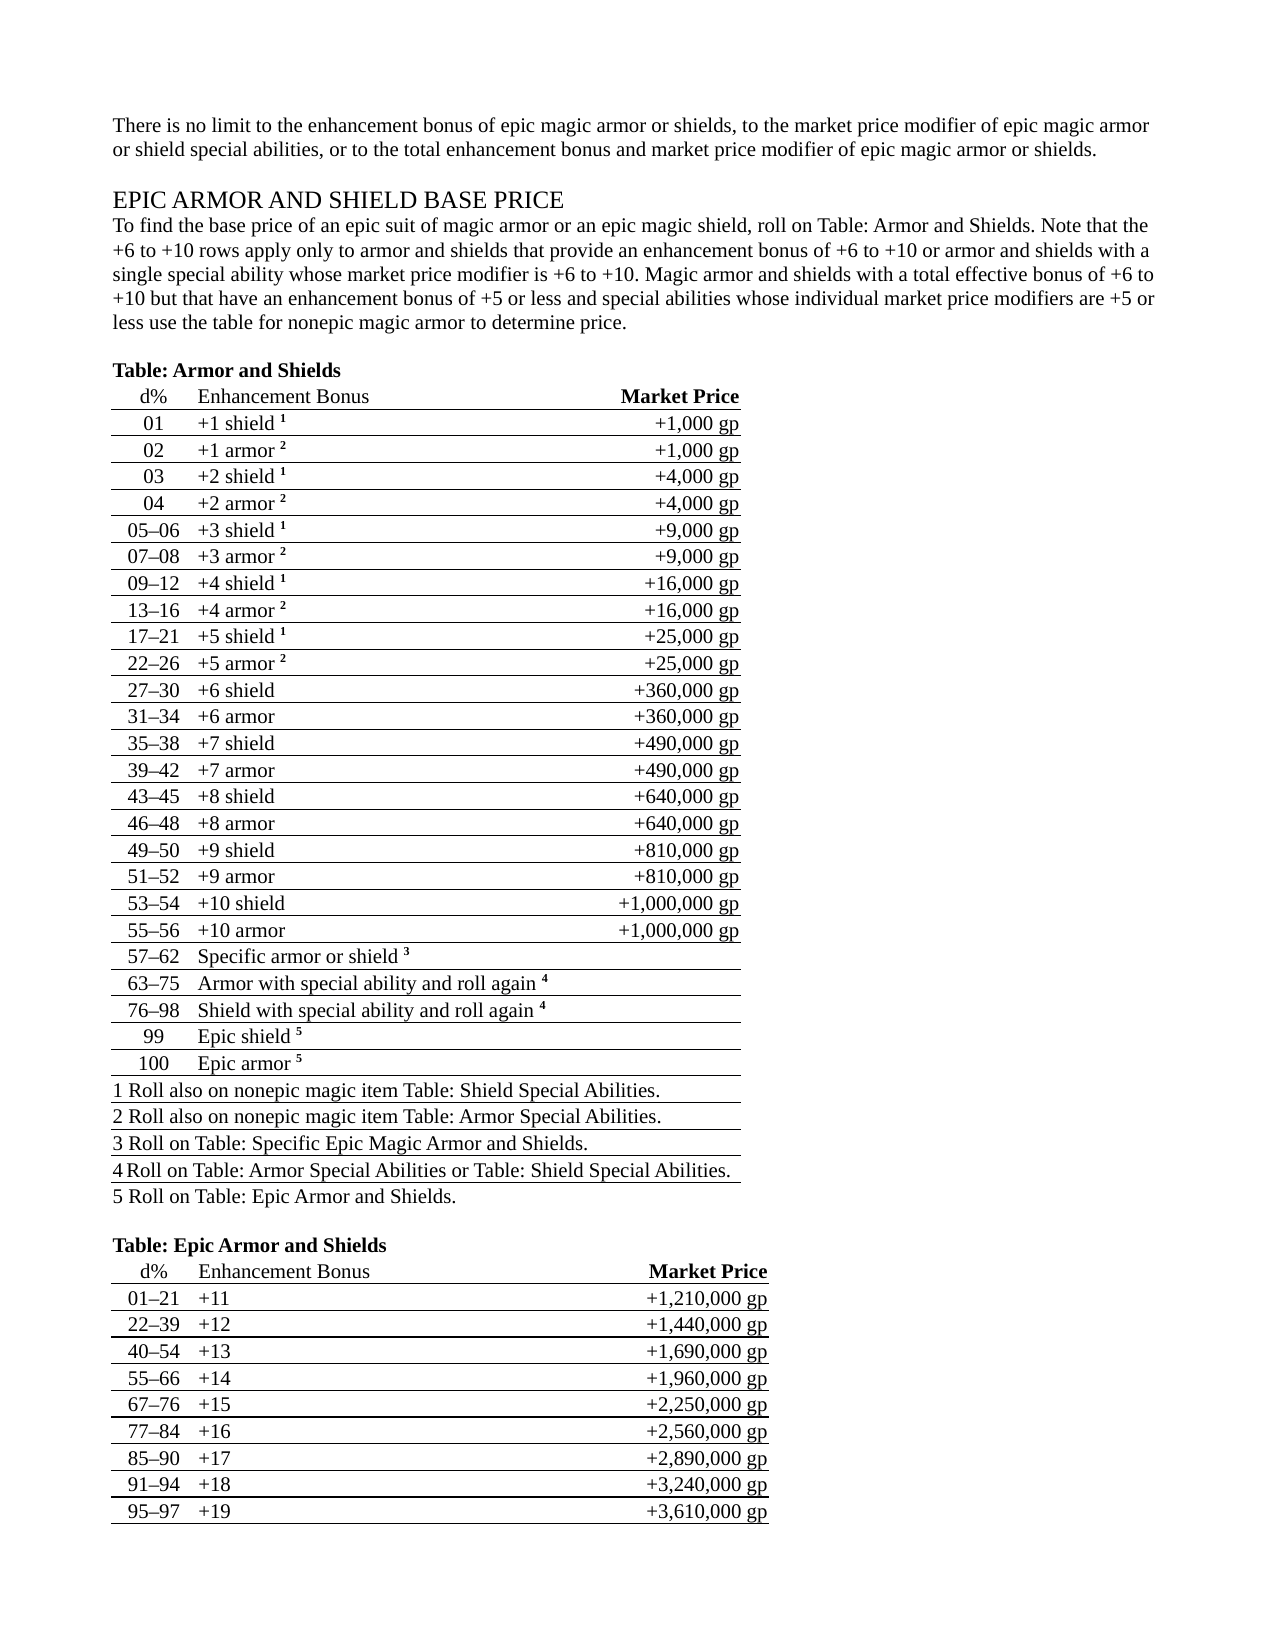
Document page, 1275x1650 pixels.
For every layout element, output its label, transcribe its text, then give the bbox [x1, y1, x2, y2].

table_cell +6 shield [196, 676, 523, 702]
text Table: Epic Armor and Shields [112, 1232, 1162, 1257]
table_cell 91–94 [111, 1471, 197, 1496]
text To find the base price of an epic suit of magic armor or an epic magic shield, roll on Table: Armor and Shields. Note that the +6 to +10 rows apply only to armor and shields that provide an enhancement bonus of +6 to +10 or armor and shields with a single special ability whose market price modifier is +6 to +10. Magic armor and shields with a total effective bonus of +6 to +10 but that have an enhancement bonus of +5 or less and special abilities whose individual market price modifiers are +5 or less use the table for nonepic magic armor to determine price. [112, 213, 1162, 334]
table_cell +4,000 gp [523, 463, 741, 488]
table_cell +16,000 gp [523, 570, 741, 595]
table_cell 95–97 [111, 1498, 197, 1523]
table_header Enhancement Bonus [197, 1257, 581, 1283]
table_cell +14 [197, 1364, 581, 1390]
table_cell +5 armor 2 [196, 650, 523, 675]
table_cell 05–06 [111, 516, 196, 542]
table_cell +12 [197, 1311, 581, 1336]
table_cell 63–75 [111, 970, 196, 995]
table_cell +490,000 gp [523, 756, 741, 782]
table_cell 55–56 [111, 916, 196, 942]
table_cell 04 [111, 490, 196, 515]
table_cell +16 [197, 1418, 581, 1443]
table_cell 43–45 [111, 783, 196, 808]
table_cell Armor with special ability and roll again 4 [196, 970, 741, 995]
table_cell +4 armor 2 [196, 596, 523, 622]
table_cell +1,440,000 gp [581, 1311, 769, 1336]
table_cell +1,000 gp [523, 436, 741, 462]
table_cell 100 [111, 1050, 196, 1075]
table_cell +18 [197, 1471, 581, 1496]
table_cell +1,000,000 gp [523, 916, 741, 942]
table_cell +1,000 gp [523, 410, 741, 435]
table_cell 01–21 [111, 1284, 197, 1310]
table_cell 51–52 [111, 863, 196, 888]
table_cell +17 [197, 1444, 581, 1470]
table_cell 5 Roll on Table: Epic Armor and Shields. [111, 1183, 741, 1208]
table_cell +2,560,000 gp [581, 1418, 769, 1443]
table_cell +9,000 gp [523, 516, 741, 542]
table_cell 09–12 [111, 570, 196, 595]
table_cell 57–62 [111, 943, 196, 968]
table_cell +4 shield 1 [196, 570, 523, 595]
table_cell 1 Roll also on nonepic magic item Table: Shield Special Abilities. [111, 1076, 741, 1102]
table_cell +15 [197, 1391, 581, 1416]
table_cell +11 [197, 1284, 581, 1310]
table_cell +4,000 gp [523, 490, 741, 515]
table_cell +490,000 gp [523, 730, 741, 755]
table_cell +8 shield [196, 783, 523, 808]
table_cell 01 [111, 410, 196, 435]
table_cell +2,890,000 gp [581, 1444, 769, 1470]
table_cell Specific armor or shield 3 [196, 943, 741, 968]
table_header Market Price [581, 1257, 769, 1283]
table_header Enhancement Bonus [196, 382, 523, 408]
table_cell 22–39 [111, 1311, 197, 1336]
table_cell +3,610,000 gp [581, 1498, 769, 1523]
table_cell +810,000 gp [523, 836, 741, 862]
table_cell 02 [111, 436, 196, 462]
table_cell +3,240,000 gp [581, 1471, 769, 1496]
table_cell 49–50 [111, 836, 196, 862]
table_cell 85–90 [111, 1444, 197, 1470]
table_cell 67–76 [111, 1391, 197, 1416]
table_cell +640,000 gp [523, 810, 741, 835]
table_cell Epic shield 5 [196, 1023, 741, 1048]
table_cell 22–26 [111, 650, 196, 675]
table_cell Epic armor 5 [196, 1050, 741, 1075]
table_cell 39–42 [111, 756, 196, 782]
table_cell 13–16 [111, 596, 196, 622]
text Table: Armor and Shields [112, 358, 1162, 382]
table_cell 40–54 [111, 1338, 197, 1363]
table_cell +3 shield 1 [196, 516, 523, 542]
table_cell +1 armor 2 [196, 436, 523, 462]
table_cell +640,000 gp [523, 783, 741, 808]
table_cell Shield with special ability and roll again 4 [196, 996, 741, 1022]
table_cell 99 [111, 1023, 196, 1048]
table_cell +7 armor [196, 756, 523, 782]
subtitle EPIC ARMOR AND SHIELD BASE PRICE [112, 185, 1162, 213]
table_cell +16,000 gp [523, 596, 741, 622]
table_cell +8 armor [196, 810, 523, 835]
table_cell +1,690,000 gp [581, 1338, 769, 1363]
table_cell +19 [197, 1498, 581, 1523]
table_header d% [111, 382, 196, 408]
table_cell +360,000 gp [523, 676, 741, 702]
table_cell +7 shield [196, 730, 523, 755]
table_cell 77–84 [111, 1418, 197, 1443]
table_cell +1,000,000 gp [523, 890, 741, 915]
table_cell +25,000 gp [523, 650, 741, 675]
table_cell +10 shield [196, 890, 523, 915]
table_cell +2 armor 2 [196, 490, 523, 515]
text There is no limit to the enhancement bonus of epic magic armor or shields, to the market price modifier of epic magic armor or shield special abilities, or to the total enhancement bonus and market price modifier of epic magic armor or shields. [112, 112, 1162, 161]
table_cell +2,250,000 gp [581, 1391, 769, 1416]
table_cell 46–48 [111, 810, 196, 835]
table_header Market Price [523, 382, 741, 408]
table_cell +2 shield 1 [196, 463, 523, 488]
table_cell +3 armor 2 [196, 543, 523, 568]
table_cell 07–08 [111, 543, 196, 568]
table_cell +9 armor [196, 863, 523, 888]
table_cell +360,000 gp [523, 703, 741, 728]
table_cell 3 Roll on Table: Specific Epic Magic Armor and Shields. [111, 1130, 741, 1155]
table_cell 76–98 [111, 996, 196, 1022]
table_cell 35–38 [111, 730, 196, 755]
table_cell +1 shield 1 [196, 410, 523, 435]
table_cell +9 shield [196, 836, 523, 862]
table_cell +810,000 gp [523, 863, 741, 888]
table_cell 55–66 [111, 1364, 197, 1390]
table_cell +6 armor [196, 703, 523, 728]
table_cell +5 shield 1 [196, 623, 523, 648]
table_cell +1,960,000 gp [581, 1364, 769, 1390]
table_header d% [111, 1257, 197, 1283]
table_cell 31–34 [111, 703, 196, 728]
table_cell +13 [197, 1338, 581, 1363]
table_cell 4 Roll on Table: Armor Special Abilities or Table: Shield Special Abilities. [111, 1156, 741, 1182]
table_cell +1,210,000 gp [581, 1284, 769, 1310]
table_cell 2 Roll also on nonepic magic item Table: Armor Special Abilities. [111, 1103, 741, 1128]
table_cell 03 [111, 463, 196, 488]
table_cell 27–30 [111, 676, 196, 702]
table_cell 53–54 [111, 890, 196, 915]
table_cell +25,000 gp [523, 623, 741, 648]
table_cell +9,000 gp [523, 543, 741, 568]
table_cell +10 armor [196, 916, 523, 942]
table_cell 17–21 [111, 623, 196, 648]
